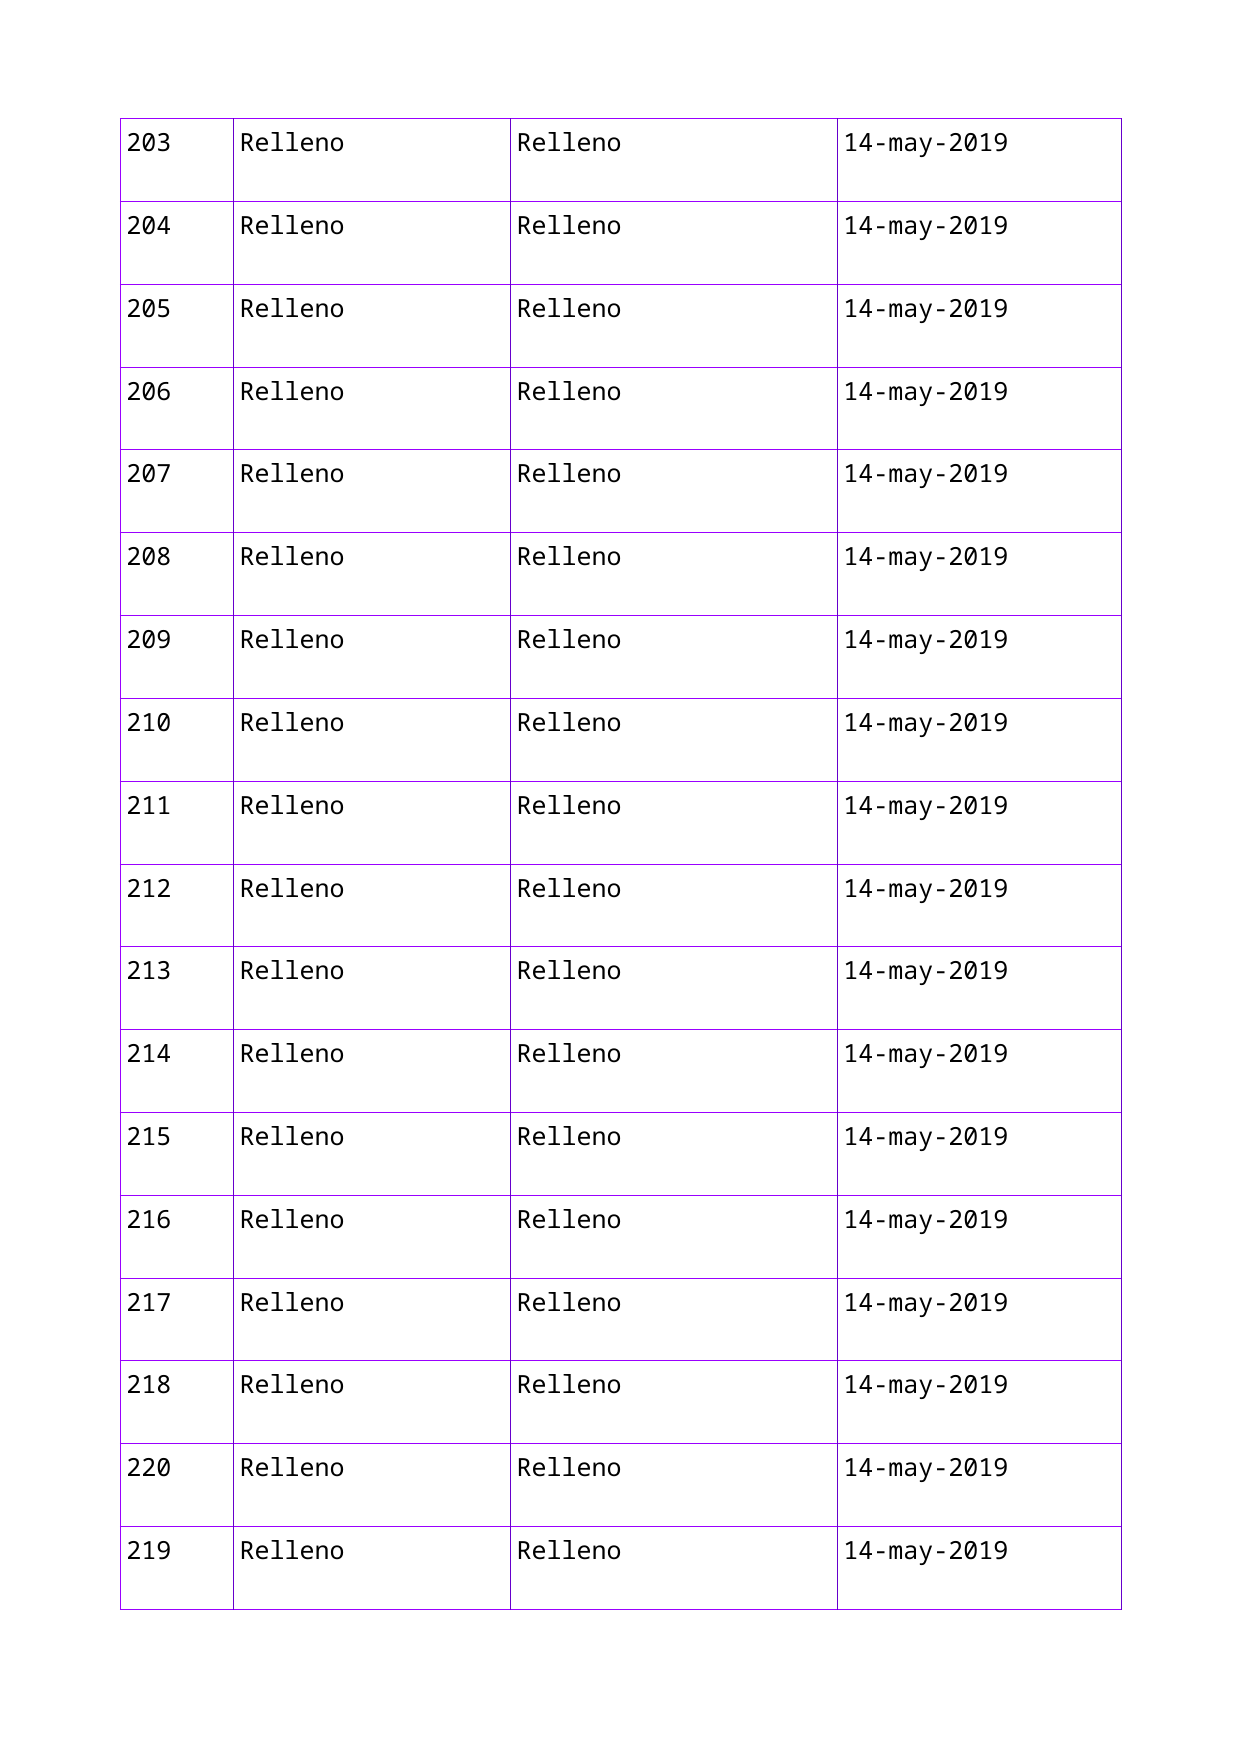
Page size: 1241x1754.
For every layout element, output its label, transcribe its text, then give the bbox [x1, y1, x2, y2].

table_cell Relleno [511, 1030, 837, 1112]
table_cell Relleno [234, 1361, 510, 1443]
table_cell Relleno [511, 119, 837, 201]
table_cell 14-may-2019 [838, 699, 1121, 781]
table_cell Relleno [511, 865, 837, 946]
table_cell Relleno [511, 782, 837, 863]
table_cell 14-may-2019 [838, 533, 1121, 615]
table_cell 207 [121, 450, 233, 532]
table_cell 14-may-2019 [838, 947, 1121, 1029]
table_cell 203 [121, 119, 233, 201]
table_cell Relleno [234, 202, 510, 284]
table_cell Relleno [511, 1444, 837, 1526]
table_cell Relleno [511, 947, 837, 1029]
table_cell 204 [121, 202, 233, 284]
table_cell Relleno [511, 699, 837, 781]
table_cell Relleno [234, 699, 510, 781]
table_cell 210 [121, 699, 233, 781]
table_cell [1122, 1278, 1130, 1360]
table_cell Relleno [234, 368, 510, 449]
table_cell [1122, 532, 1130, 615]
table_cell [1122, 1195, 1130, 1277]
table_cell [1122, 1526, 1130, 1609]
table_cell Relleno [511, 1361, 837, 1443]
table_cell Relleno [511, 533, 837, 615]
table_cell [1122, 1443, 1130, 1526]
table_cell 213 [121, 947, 233, 1029]
table_cell 212 [121, 865, 233, 946]
table_cell Relleno [511, 1527, 837, 1609]
table_cell [1122, 1112, 1130, 1195]
table_cell 206 [121, 368, 233, 449]
table_cell 14-may-2019 [838, 1279, 1121, 1360]
table_cell Relleno [234, 616, 510, 698]
table_cell 14-may-2019 [838, 782, 1121, 863]
table_cell [1122, 284, 1130, 367]
table_cell Relleno [234, 1527, 510, 1609]
table_cell 14-may-2019 [838, 865, 1121, 946]
table_cell 14-may-2019 [838, 1196, 1121, 1277]
table_cell Relleno [234, 1279, 510, 1360]
table_cell 209 [121, 616, 233, 698]
table_cell Relleno [234, 782, 510, 863]
table_cell 14-may-2019 [838, 119, 1121, 201]
table_cell 14-may-2019 [838, 1527, 1121, 1609]
table_cell Relleno [234, 865, 510, 946]
table_cell [1122, 781, 1130, 863]
table_cell 208 [121, 533, 233, 615]
table_cell [1122, 946, 1130, 1029]
table_cell 14-may-2019 [838, 1113, 1121, 1195]
table_cell 14-may-2019 [838, 1361, 1121, 1443]
table_cell Relleno [511, 202, 837, 284]
table_cell 211 [121, 782, 233, 863]
table_cell Relleno [511, 450, 837, 532]
table_cell Relleno [234, 533, 510, 615]
table_cell [1122, 201, 1130, 284]
table_cell 14-may-2019 [838, 616, 1121, 698]
table_cell Relleno [234, 1444, 510, 1526]
table_cell 220 [121, 1444, 233, 1526]
table_cell [1122, 1360, 1130, 1443]
table_cell 214 [121, 1030, 233, 1112]
table_cell [1122, 449, 1130, 532]
table_cell Relleno [234, 119, 510, 201]
table_cell Relleno [511, 1113, 837, 1195]
table_cell Relleno [234, 947, 510, 1029]
table_cell 14-may-2019 [838, 368, 1121, 449]
table_cell 14-may-2019 [838, 202, 1121, 284]
table_cell 215 [121, 1113, 233, 1195]
table_cell [1122, 615, 1130, 698]
table_cell Relleno [511, 1196, 837, 1277]
table_cell 219 [121, 1527, 233, 1609]
table_cell Relleno [234, 1030, 510, 1112]
table_cell [1122, 367, 1130, 449]
table_cell [1122, 864, 1130, 946]
table_cell 14-may-2019 [838, 285, 1121, 367]
table_cell Relleno [234, 450, 510, 532]
table_cell Relleno [234, 1196, 510, 1277]
table_cell [1122, 698, 1130, 781]
table_cell 218 [121, 1361, 233, 1443]
table_cell 14-may-2019 [838, 1030, 1121, 1112]
table_cell Relleno [511, 368, 837, 449]
table_cell [1122, 1029, 1130, 1112]
table_cell Relleno [511, 1279, 837, 1360]
table_cell 205 [121, 285, 233, 367]
table_cell [1122, 118, 1130, 201]
table_cell Relleno [234, 285, 510, 367]
table_cell Relleno [511, 616, 837, 698]
table_cell 14-may-2019 [838, 1444, 1121, 1526]
table_cell 216 [121, 1196, 233, 1277]
table_cell 14-may-2019 [838, 450, 1121, 532]
table_cell 217 [121, 1279, 233, 1360]
table_cell Relleno [511, 285, 837, 367]
table_cell Relleno [234, 1113, 510, 1195]
